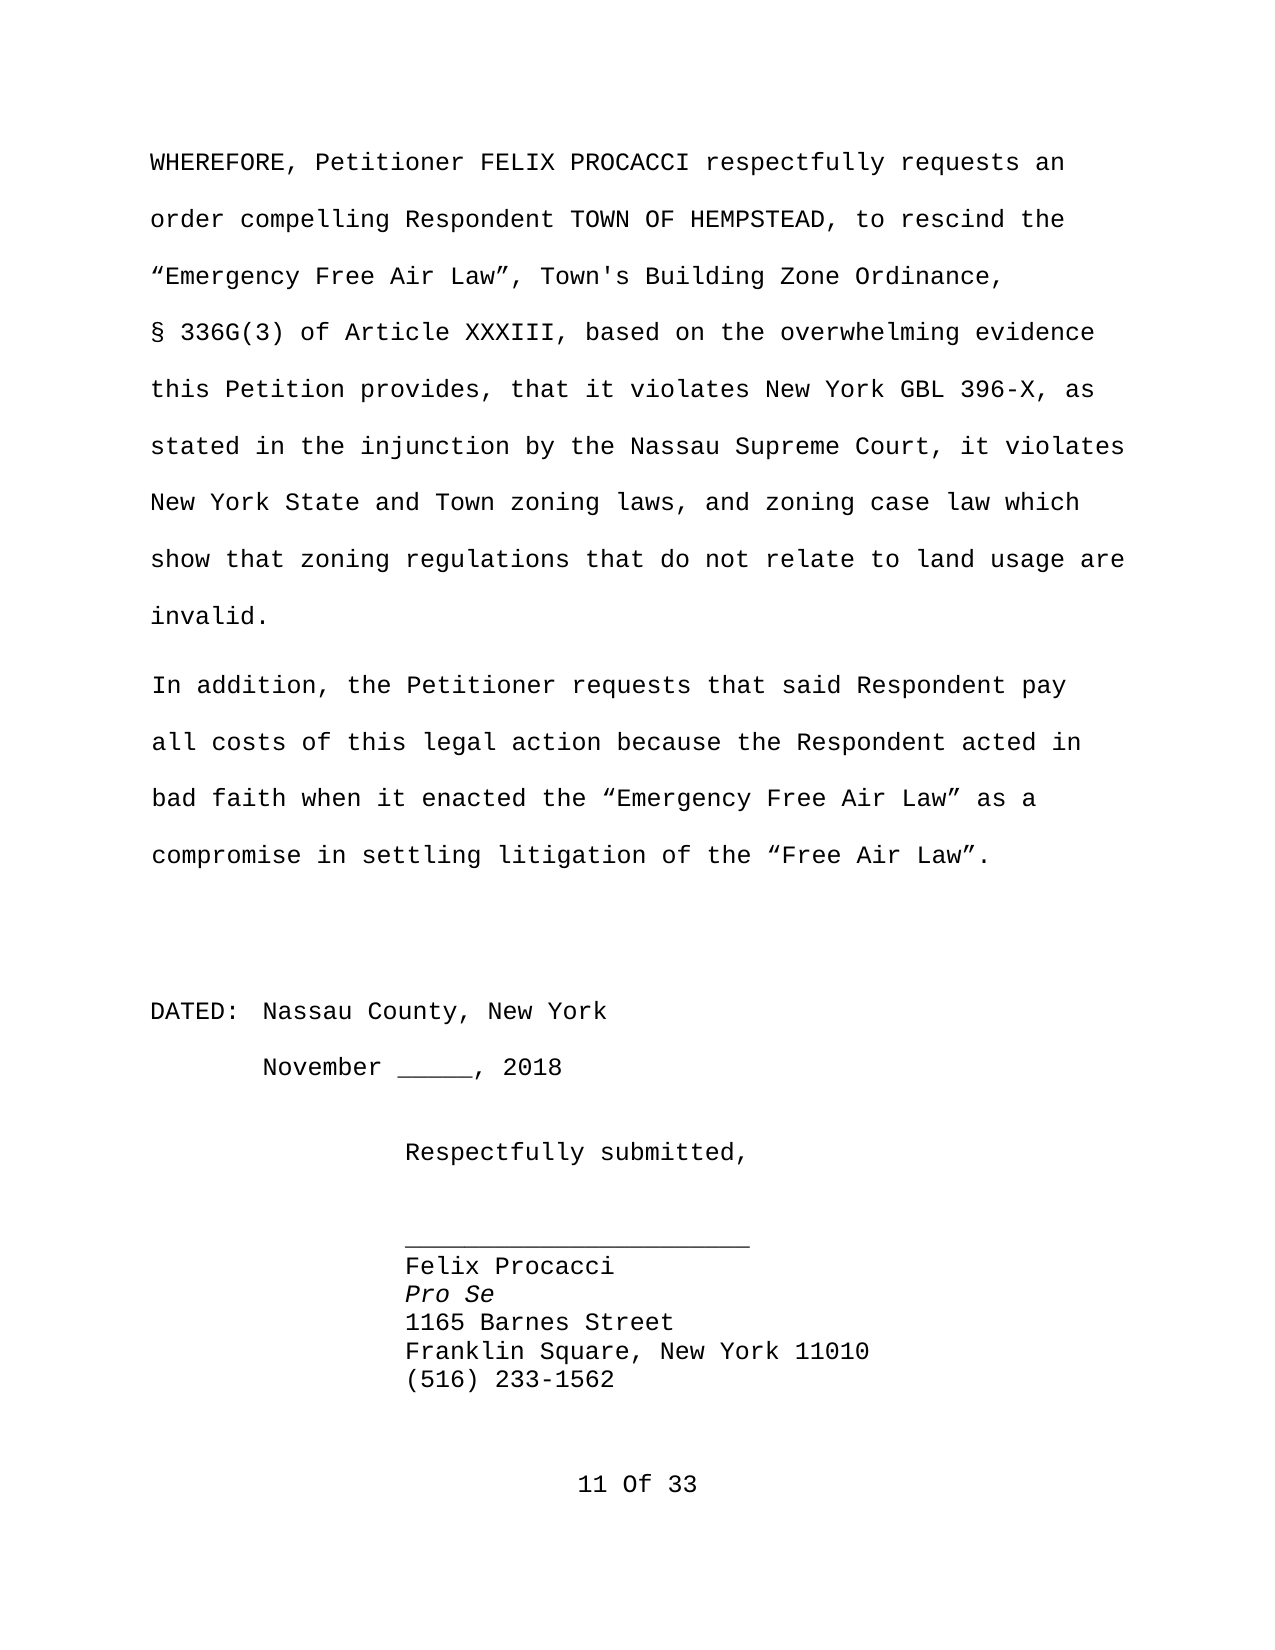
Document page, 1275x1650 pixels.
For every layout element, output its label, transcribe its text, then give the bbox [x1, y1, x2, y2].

text WHEREFORE, Petitioner FELIX PROCACCI respectfully requests an order compelling Respondent TOWN OF HEMPSTEAD, to rescind the “Emergency Free Air Law”, Town's Building Zone Ordinance, § 336G(3) of Article XXXIII, based on the overwhelming evidence this Petition provides, that it violates New York GBL 396-X, as stated in the injunction by the Nassau Supreme Court, it violates New York State and Town zoning laws, and zoning case law which show that zoning regulations that do not relate to land usage are invalid. [150, 150, 1125, 632]
text Respectfully submitted, [405, 1140, 1125, 1168]
list In addition, the Petitioner requests that said Respondent pay all costs of this legal action because the Respondent acted in bad faith when it enacted the “Emergency Free Air Law” as a compromise in settling litigation of the “Free Air Law”. [147, 672, 1125, 871]
text DATED: Nassau County, New York November _____, 2018 [150, 998, 1125, 1083]
text _______________________ Felix Procacci Pro Se 1165 Barnes Street Franklin Square, New York 11010 (516) 233-1562 [405, 1225, 1125, 1395]
